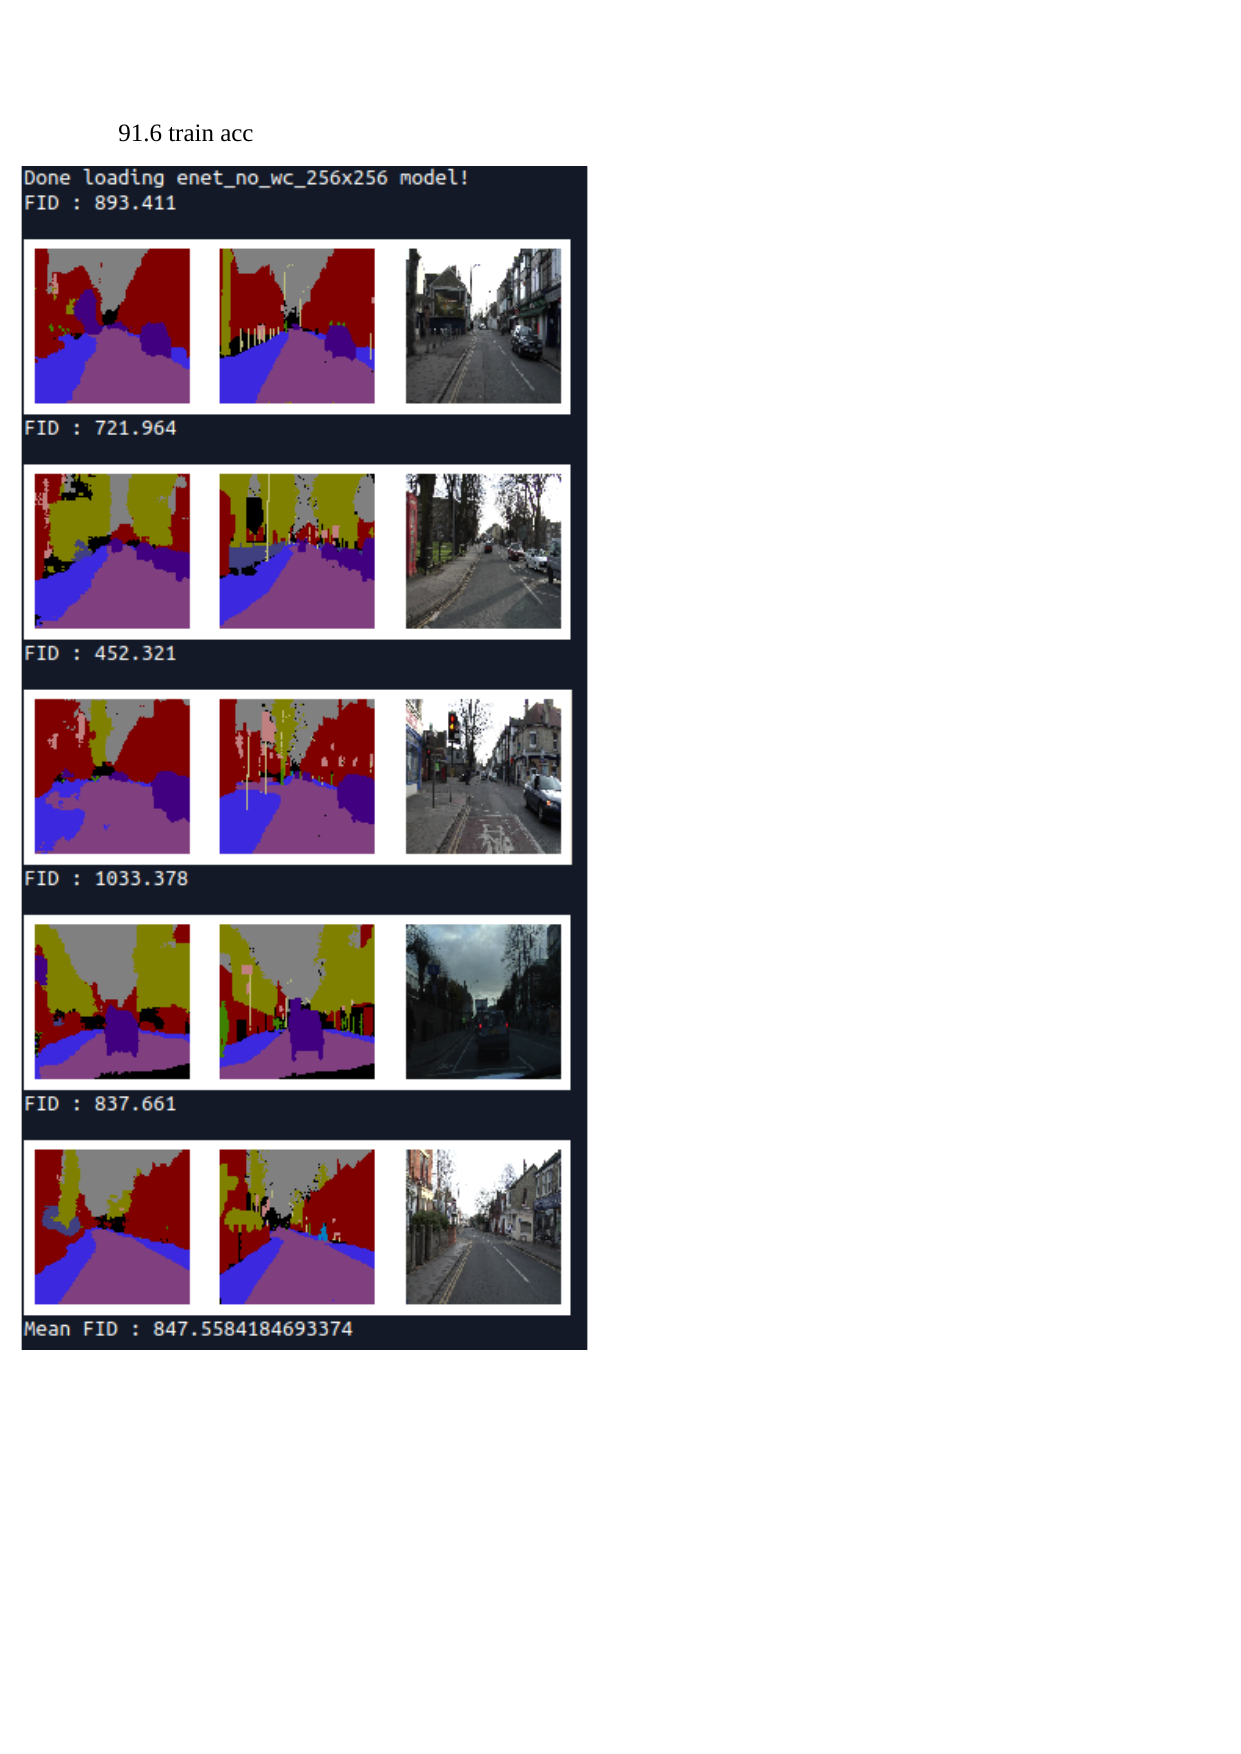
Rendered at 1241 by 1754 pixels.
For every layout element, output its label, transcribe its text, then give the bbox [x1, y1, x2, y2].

picture [21, 166, 588, 1350]
text 91.6 train acc [118, 118, 1122, 147]
